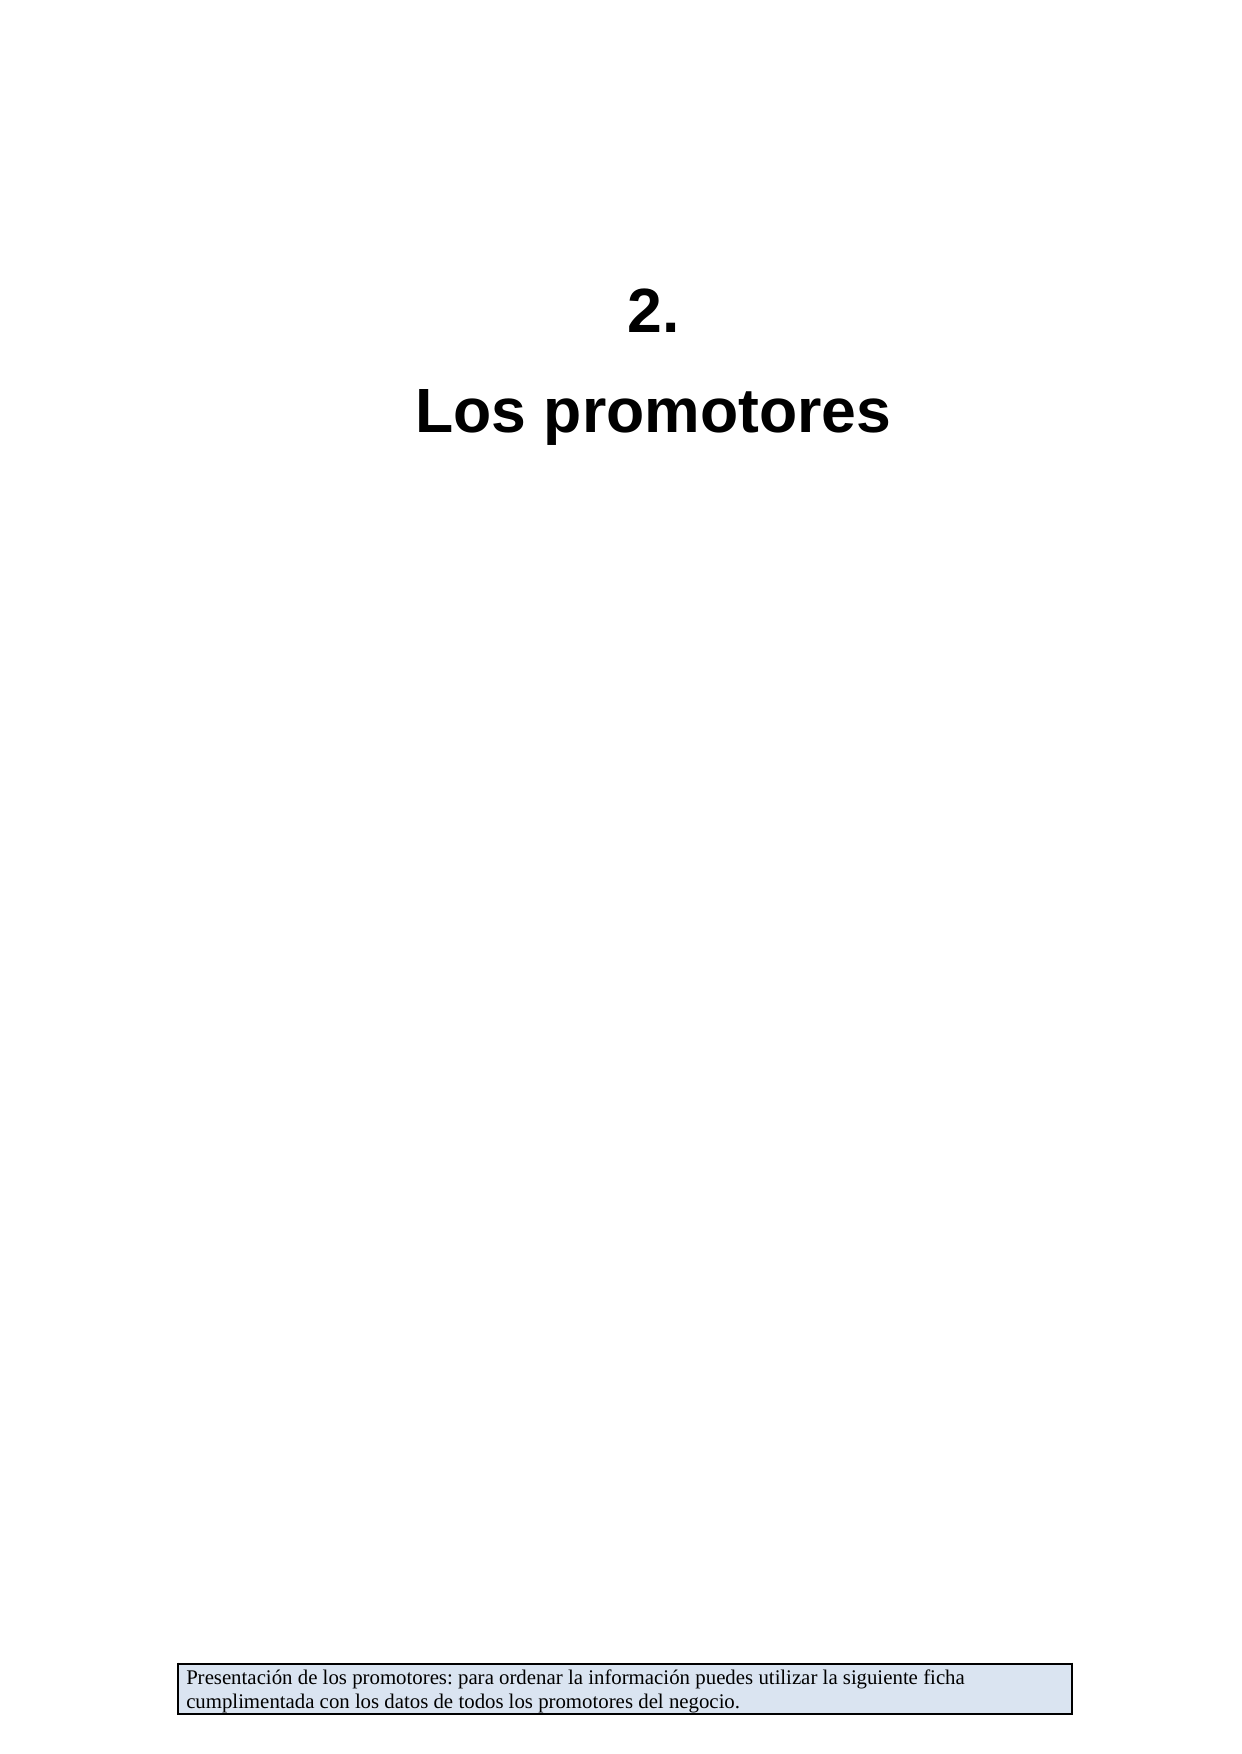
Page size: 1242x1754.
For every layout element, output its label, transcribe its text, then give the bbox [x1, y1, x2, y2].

text Los promotores [131, 373, 1175, 445]
text 2. [131, 274, 1175, 346]
table_header Presentación de los promotores: para ordenar la información puedes utilizar la siguiente ficha cumplimentada con los datos de todos los promotores del negocio. [179, 1665, 1071, 1713]
